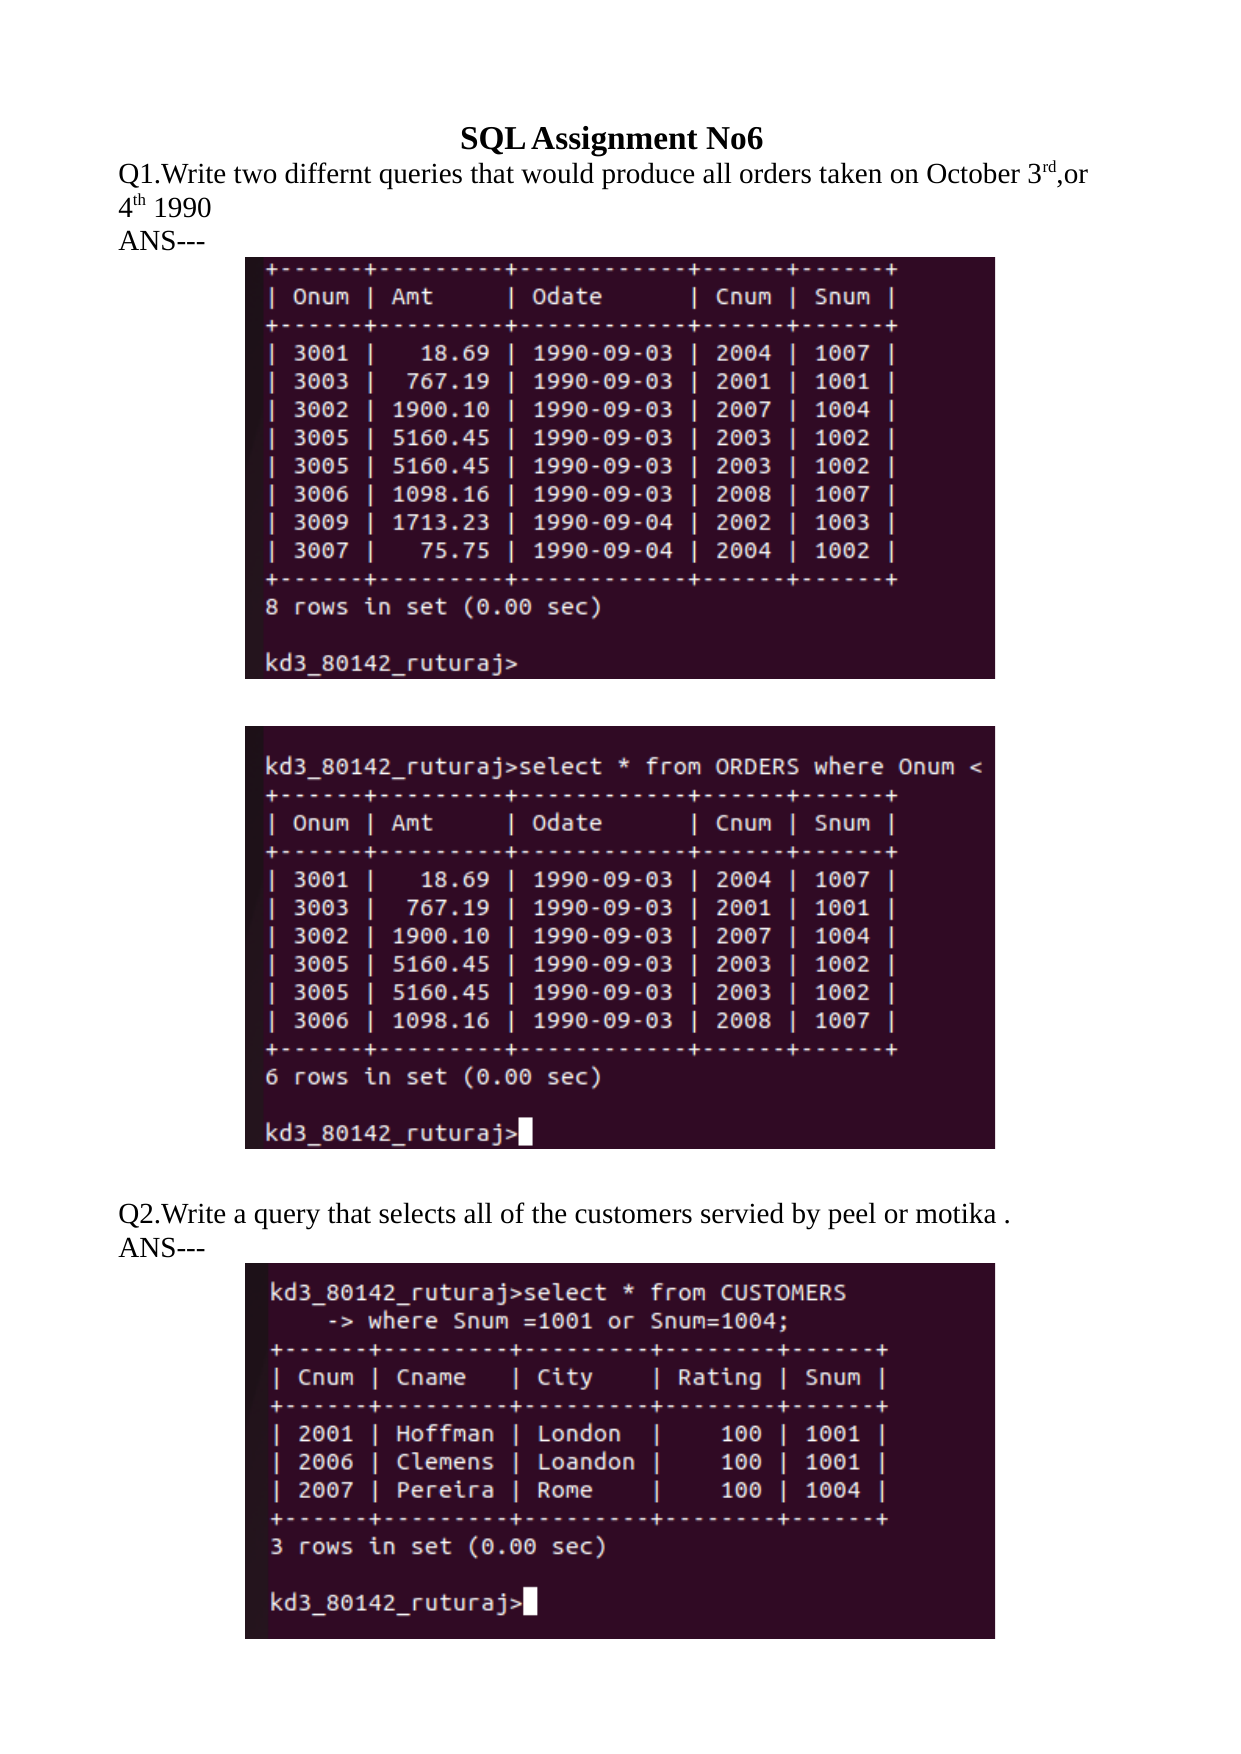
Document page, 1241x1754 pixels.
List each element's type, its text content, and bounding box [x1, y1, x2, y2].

picture [245, 726, 995, 1149]
text Q1.Write two differnt queries that would produce all orders taken on October 3rd,or 4th 1990 [118, 156, 1122, 223]
text ANS--- [118, 1230, 1122, 1263]
picture [245, 257, 995, 679]
text ANS--- [118, 223, 1122, 257]
picture [245, 1263, 995, 1639]
text Q2.Write a query that selects all of the customers servied by peel or motika . [118, 1196, 1122, 1230]
text SQL Assignment No6 [118, 118, 1122, 156]
